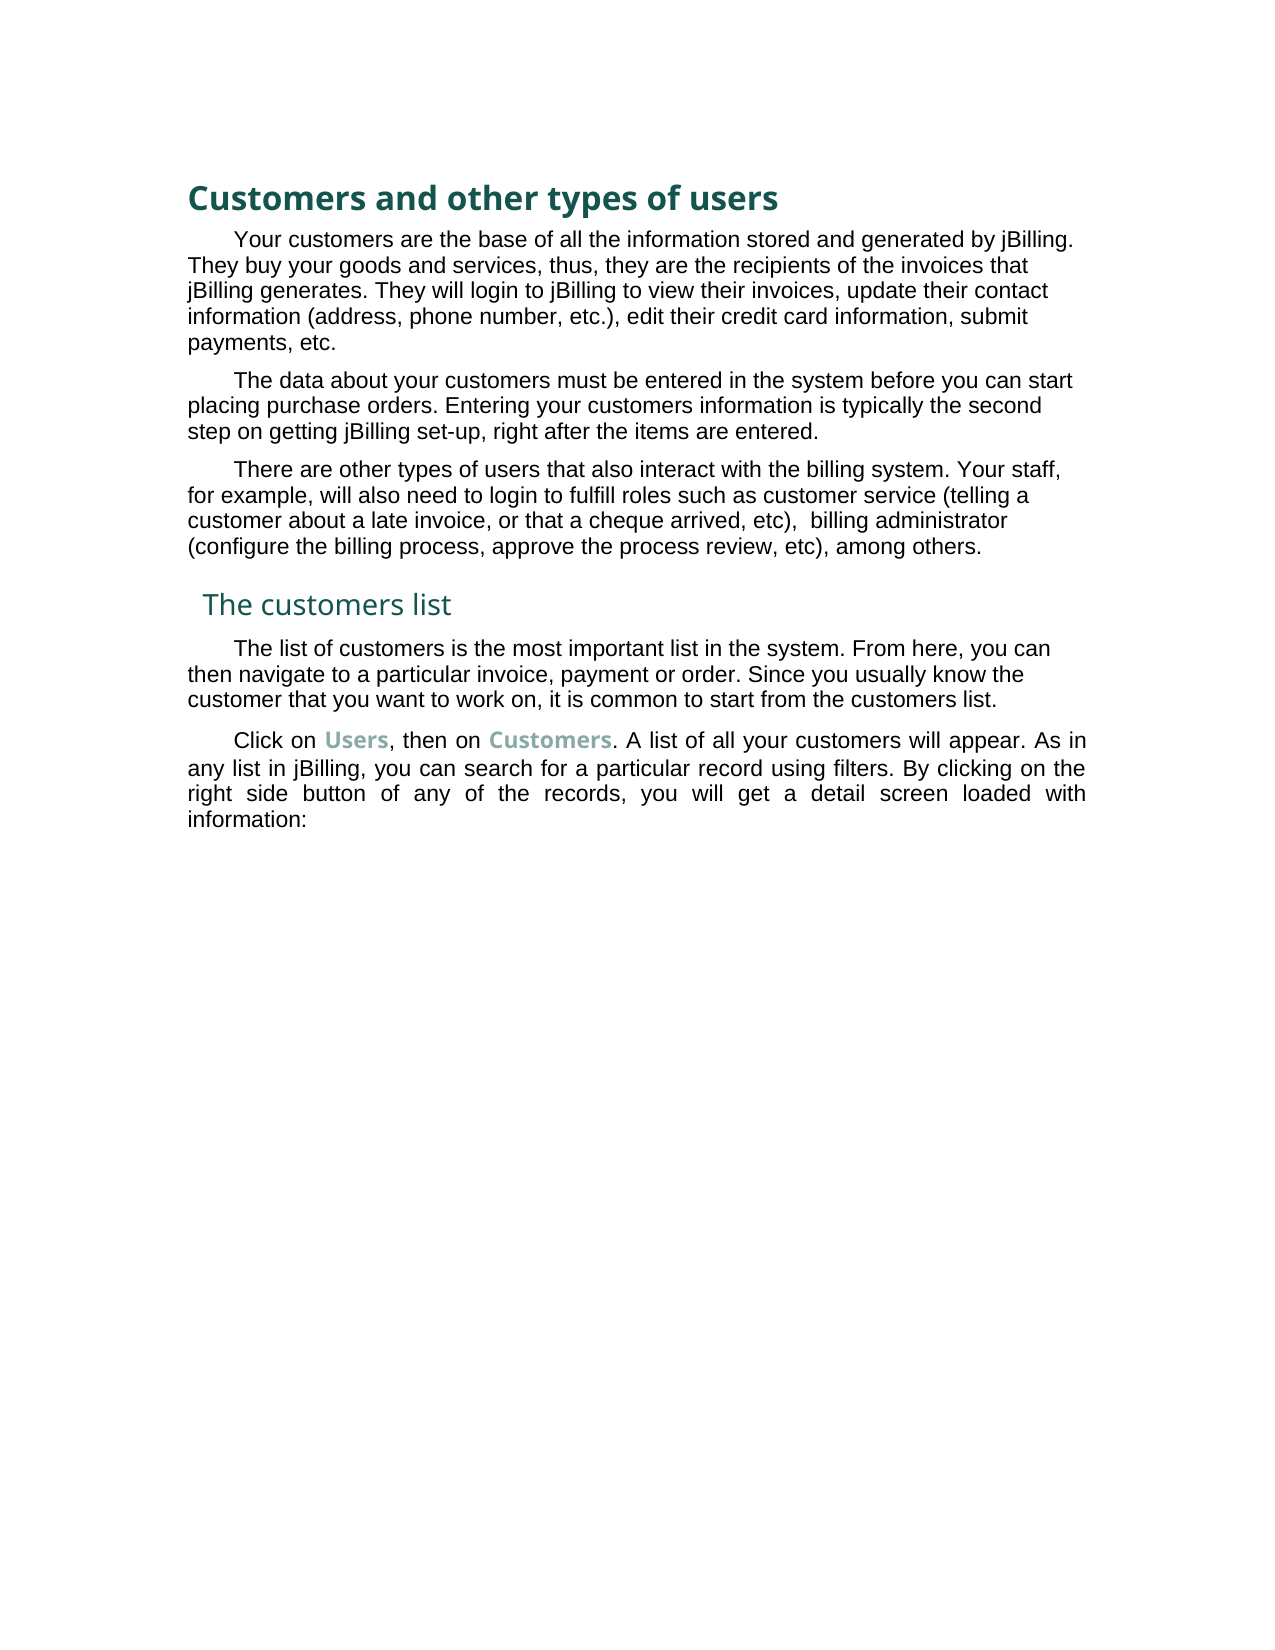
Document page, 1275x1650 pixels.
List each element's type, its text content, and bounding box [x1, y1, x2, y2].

subtitle The customers list [202, 584, 1087, 624]
text There are other types of users that also interact with the billing system. Your staff, for example, will also need to login to fulfill roles such as customer service (telling a customer about a late invoice, or that a cheque arrived, etc), billing administrator (configure the billing process, approve the process review, etc), among others. [187, 457, 1087, 559]
text Click on Users, then on Customers. A list of all your customers will appear. As in any list in jBilling, you can search for a particular record using filters. By clicking on the right side button of any of the records, you will get a detail screen loaded with information: [187, 724, 1087, 832]
text Your customers are the base of all the information stored and generated by jBilling. They buy your goods and services, thus, they are the recipients of the invoices that jBilling generates. They will login to jBilling to view their invoices, update their contact information (address, phone number, etc.), edit their credit card information, submit payments, etc. [187, 227, 1087, 355]
text The data about your customers must be entered in the system before you can start placing purchase orders. Entering your customers information is typically the second step on getting jBilling set-up, right after the items are entered. [187, 367, 1087, 444]
text The list of customers is the most important list in the system. From here, you can then navigate to a particular invoice, payment or order. Since you usually know the customer that you want to work on, it is common to start from the customers list. [187, 636, 1087, 712]
subtitle Customers and other types of users [187, 175, 1087, 220]
